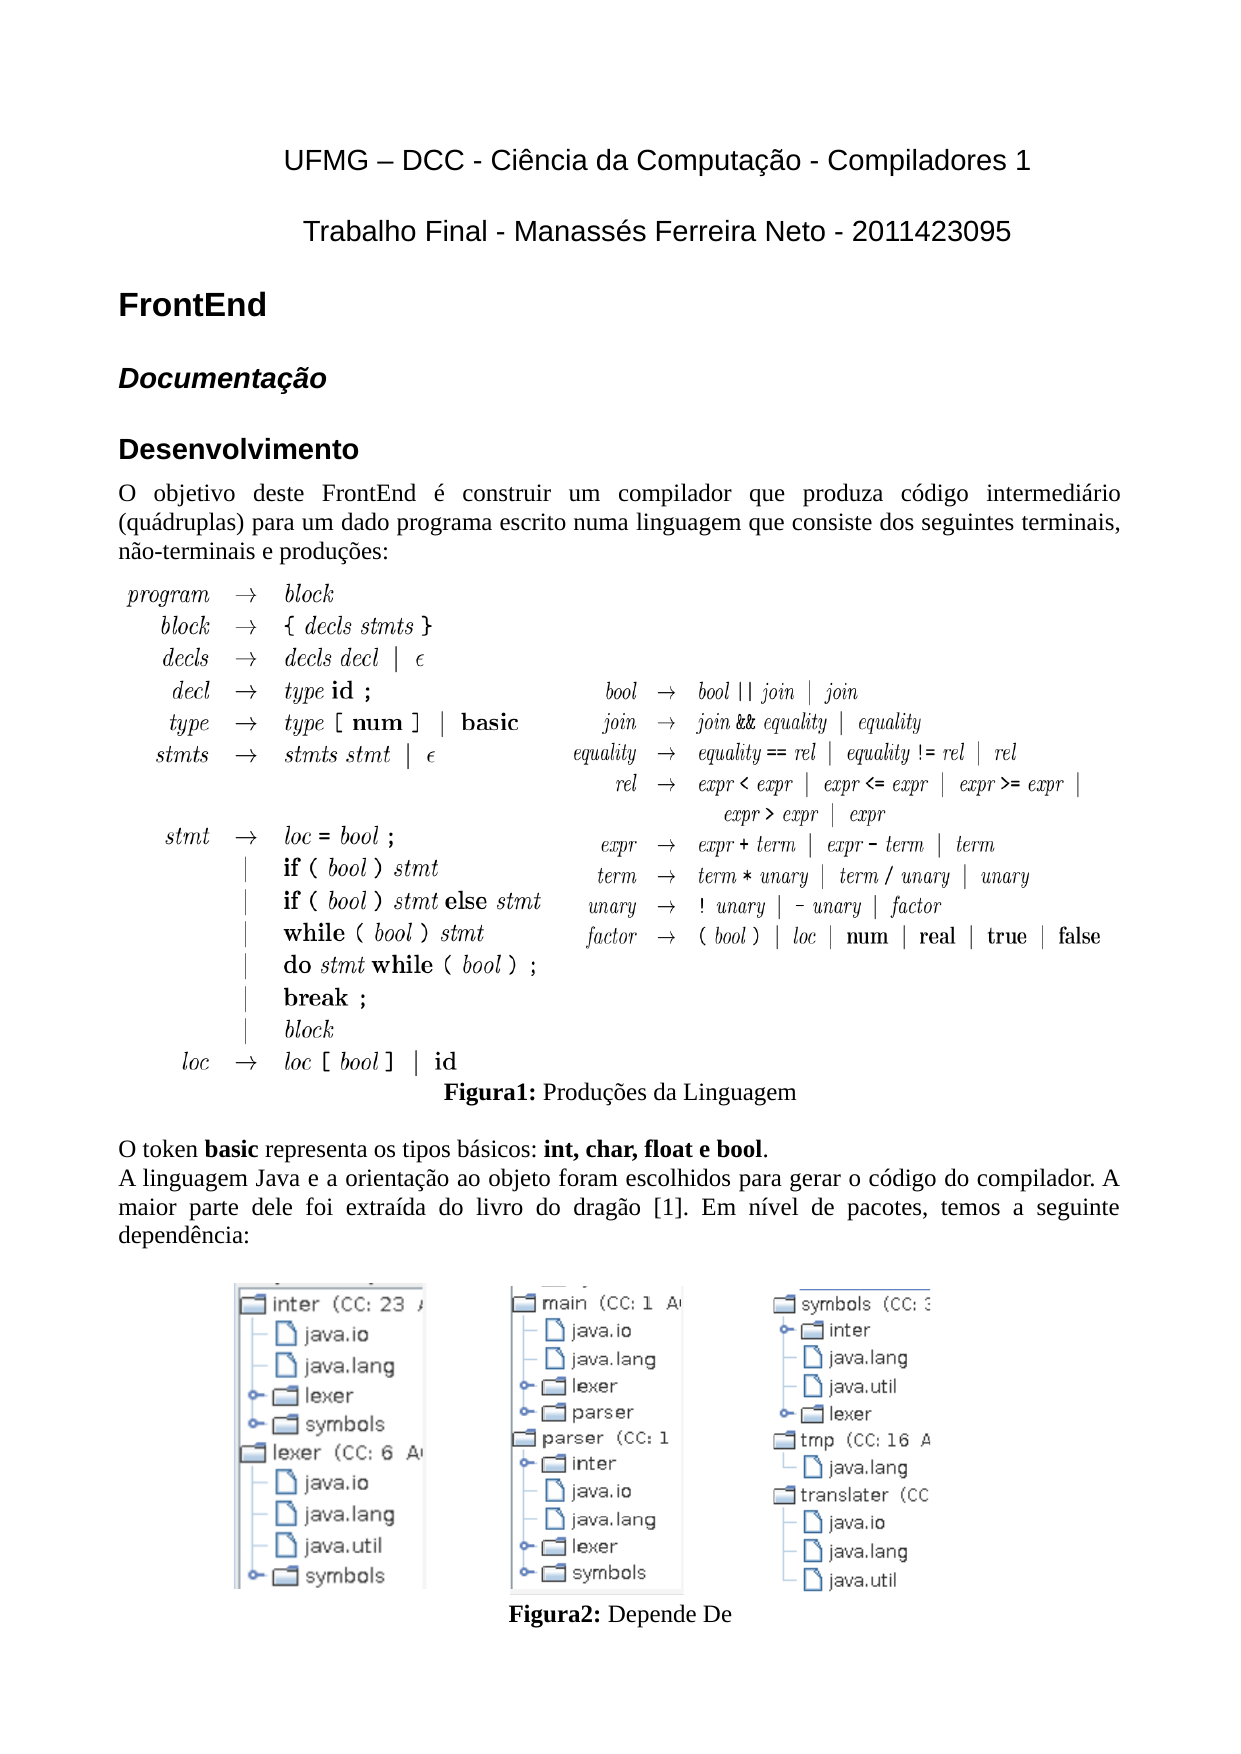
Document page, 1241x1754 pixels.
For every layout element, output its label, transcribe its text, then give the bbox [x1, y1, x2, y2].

subtitle UFMG – DCC - Ciência da Computação - Compiladores 1 [156, 143, 1122, 177]
text A linguagem Java e a orientação ao objeto foram escolhidos para gerar o código do compilador. A maior parte dele foi extraída do livro do dragão [1]. Em nível de pacotes, temos a seguinte dependência: [118, 1163, 1122, 1249]
subtitle Desenvolvimento [118, 432, 1122, 466]
picture [510, 1286, 684, 1595]
text O objetivo deste FrontEnd é construir um compilador que produza código intermediário (quádruplas) para um dado programa escrito numa linguagem que consiste dos seguintes terminais, não-terminais e produções: [118, 478, 1122, 565]
picture [563, 670, 1123, 965]
picture [773, 1289, 931, 1600]
subtitle Trabalho Final - Manassés Ferreira Neto - 2011423095 [156, 214, 1122, 248]
picture [233, 1283, 427, 1589]
text O token basic representa os tipos básicos: int, char, float e bool. [118, 1134, 1122, 1163]
picture [118, 580, 550, 1077]
text Figura2: Depende De [118, 1278, 1122, 1628]
subtitle FrontEnd [118, 285, 1122, 324]
text Figura1: Produções da Linguagem [118, 565, 1122, 1105]
subtitle Documentação [118, 361, 1122, 395]
